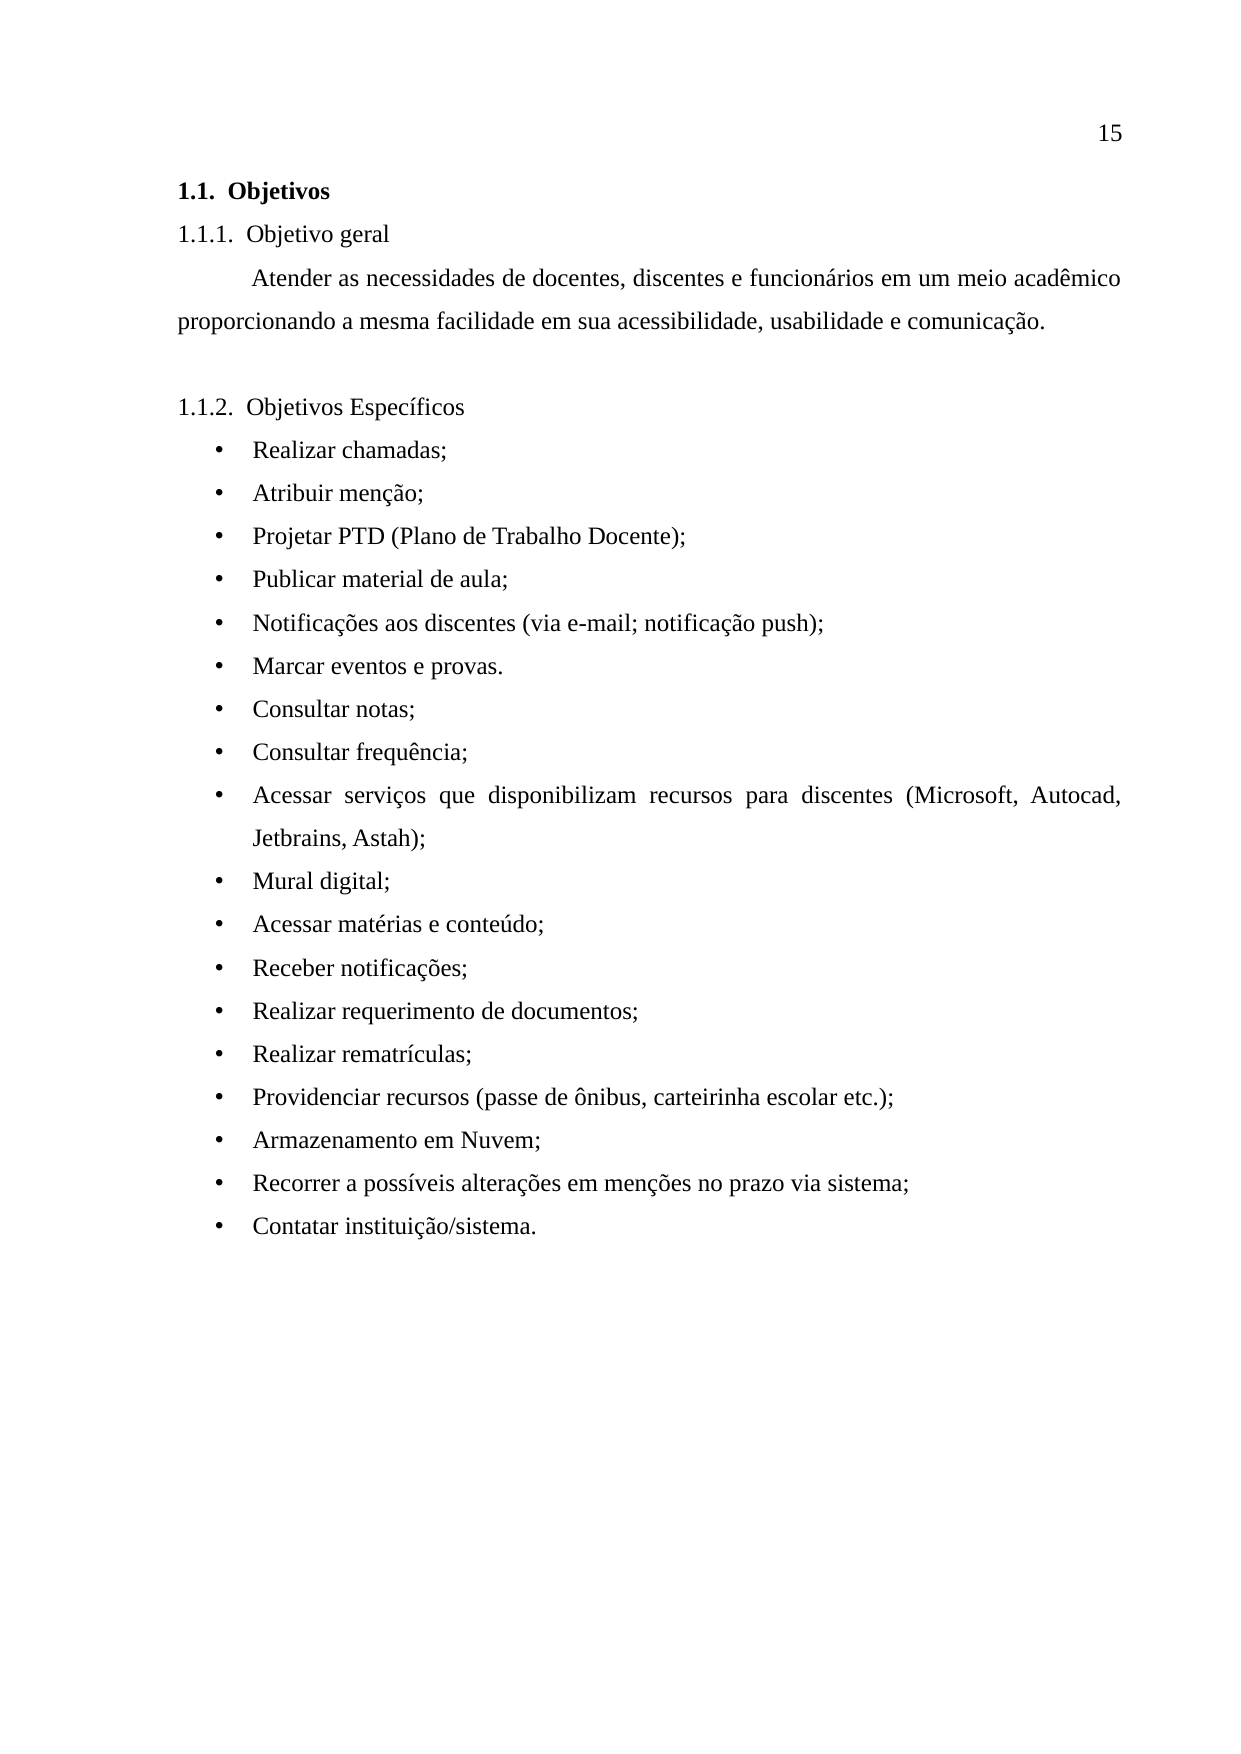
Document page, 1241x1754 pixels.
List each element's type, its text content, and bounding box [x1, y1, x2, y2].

list Atribuir menção; [215, 478, 1122, 507]
subtitle Objetivos Específicos [177, 392, 1122, 421]
list Acessar serviços que disponibilizam recursos para discentes (Microsoft, Autocad, Jetbrains, Astah); [215, 780, 1122, 852]
list Realizar rematrículas; [215, 1039, 1122, 1068]
list Recorrer a possíveis alterações em menções no prazo via sistema; [215, 1168, 1122, 1197]
subtitle Objetivos [177, 176, 1122, 205]
subtitle Objetivo geral [177, 219, 1122, 248]
list Providenciar recursos (passe de ônibus, carteirinha escolar etc.); [215, 1082, 1122, 1111]
list Mural digital; [215, 866, 1122, 895]
list Marcar eventos e provas. [215, 651, 1122, 679]
text Atender as necessidades de docentes, discentes e funcionários em um meio acadêmico proporcionando a mesma facilidade em sua acessibilidade, usabilidade e comunicação. [177, 263, 1122, 334]
list Realizar chamadas; [215, 435, 1122, 464]
list Consultar notas; [215, 694, 1122, 723]
list Projetar PTD (Plano de Trabalho Docente); [215, 521, 1122, 550]
list Consultar frequência; [215, 737, 1122, 766]
list Armazenamento em Nuvem; [215, 1125, 1122, 1154]
list Realizar requerimento de documentos; [215, 996, 1122, 1024]
list Acessar matérias e conteúdo; [215, 909, 1122, 938]
list Publicar material de aula; [215, 564, 1122, 593]
list Receber notificações; [215, 953, 1122, 981]
list Contatar instituição/sistema. [215, 1211, 1122, 1240]
list Notificações aos discentes (via e-mail; notificação push); [215, 608, 1122, 636]
